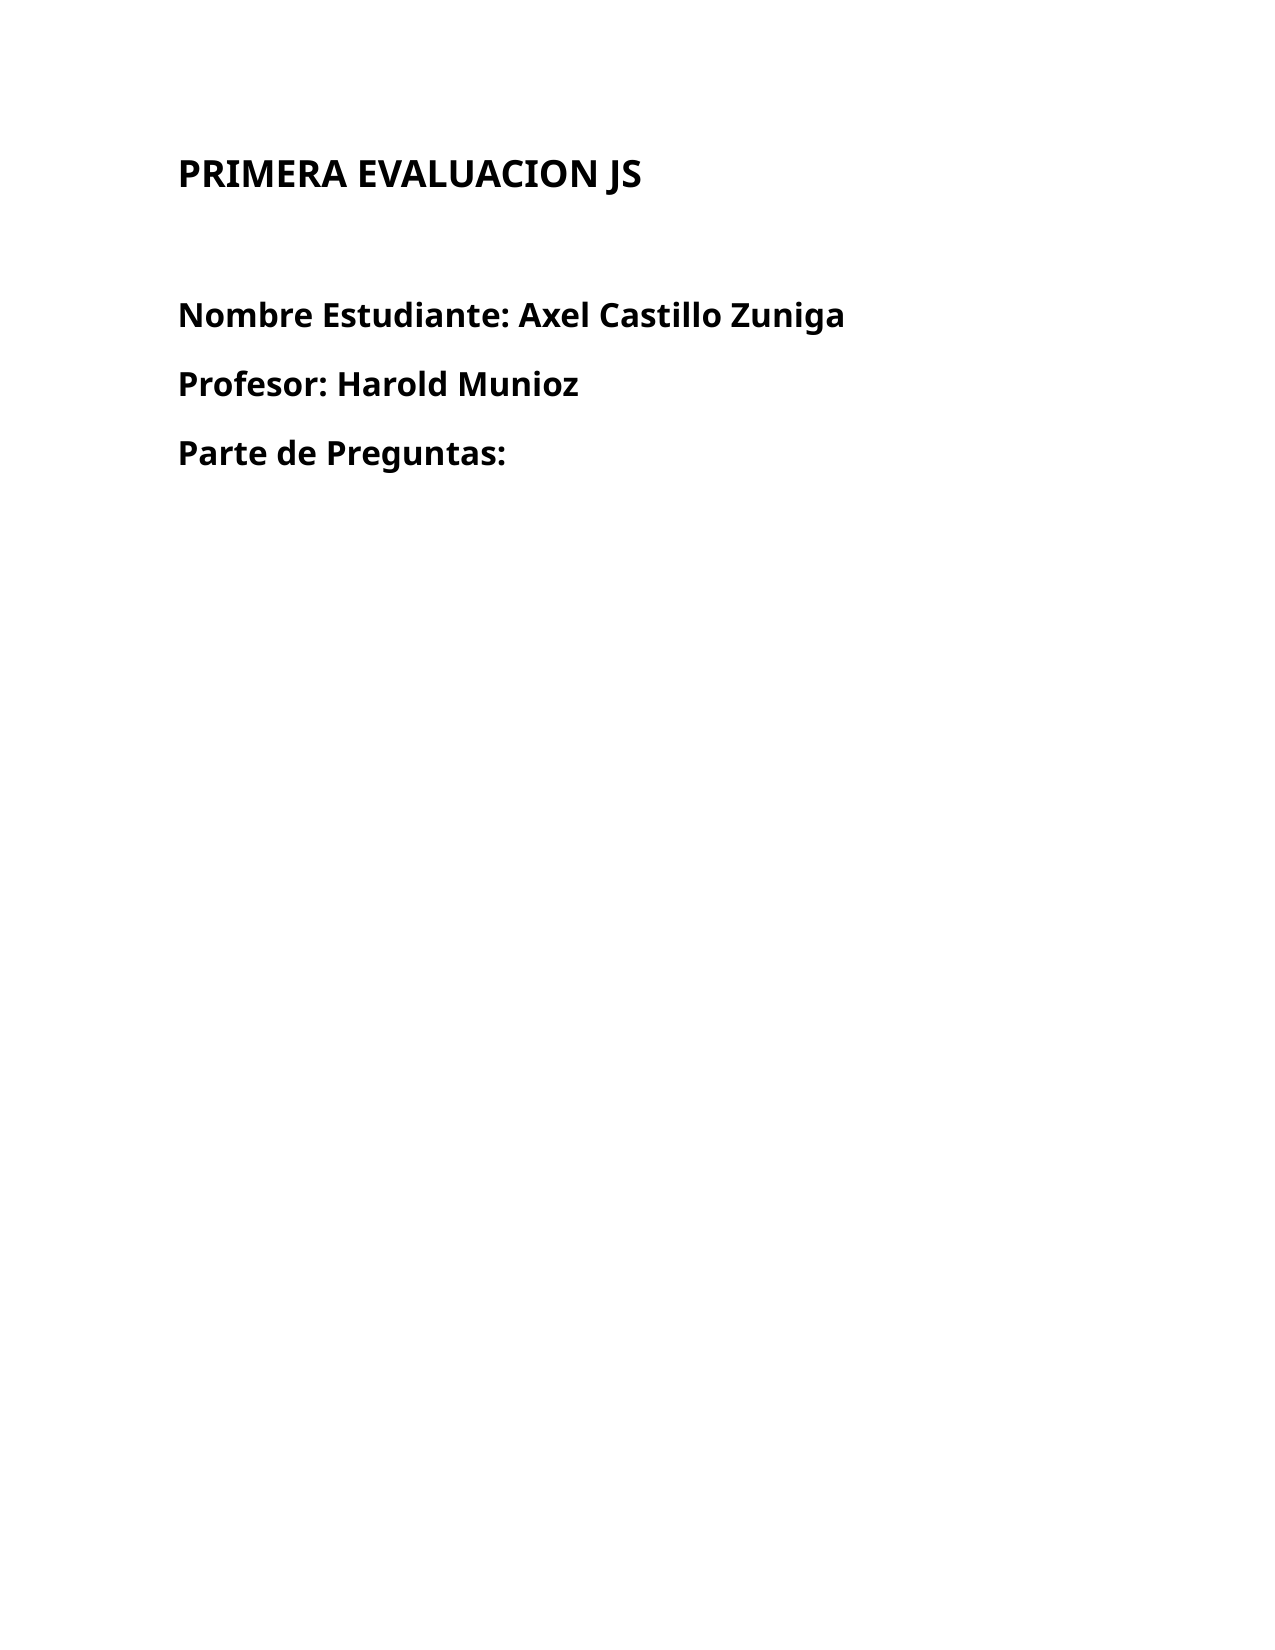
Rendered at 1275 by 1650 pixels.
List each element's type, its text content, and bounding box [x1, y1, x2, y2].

text Parte de Preguntas: [177, 429, 1098, 475]
text Profesor: Harold Munioz [177, 361, 1098, 406]
text PRIMERA EVALUACION JS [177, 148, 1098, 199]
text Nombre Estudiante: Axel Castillo Zuniga [177, 292, 1098, 337]
